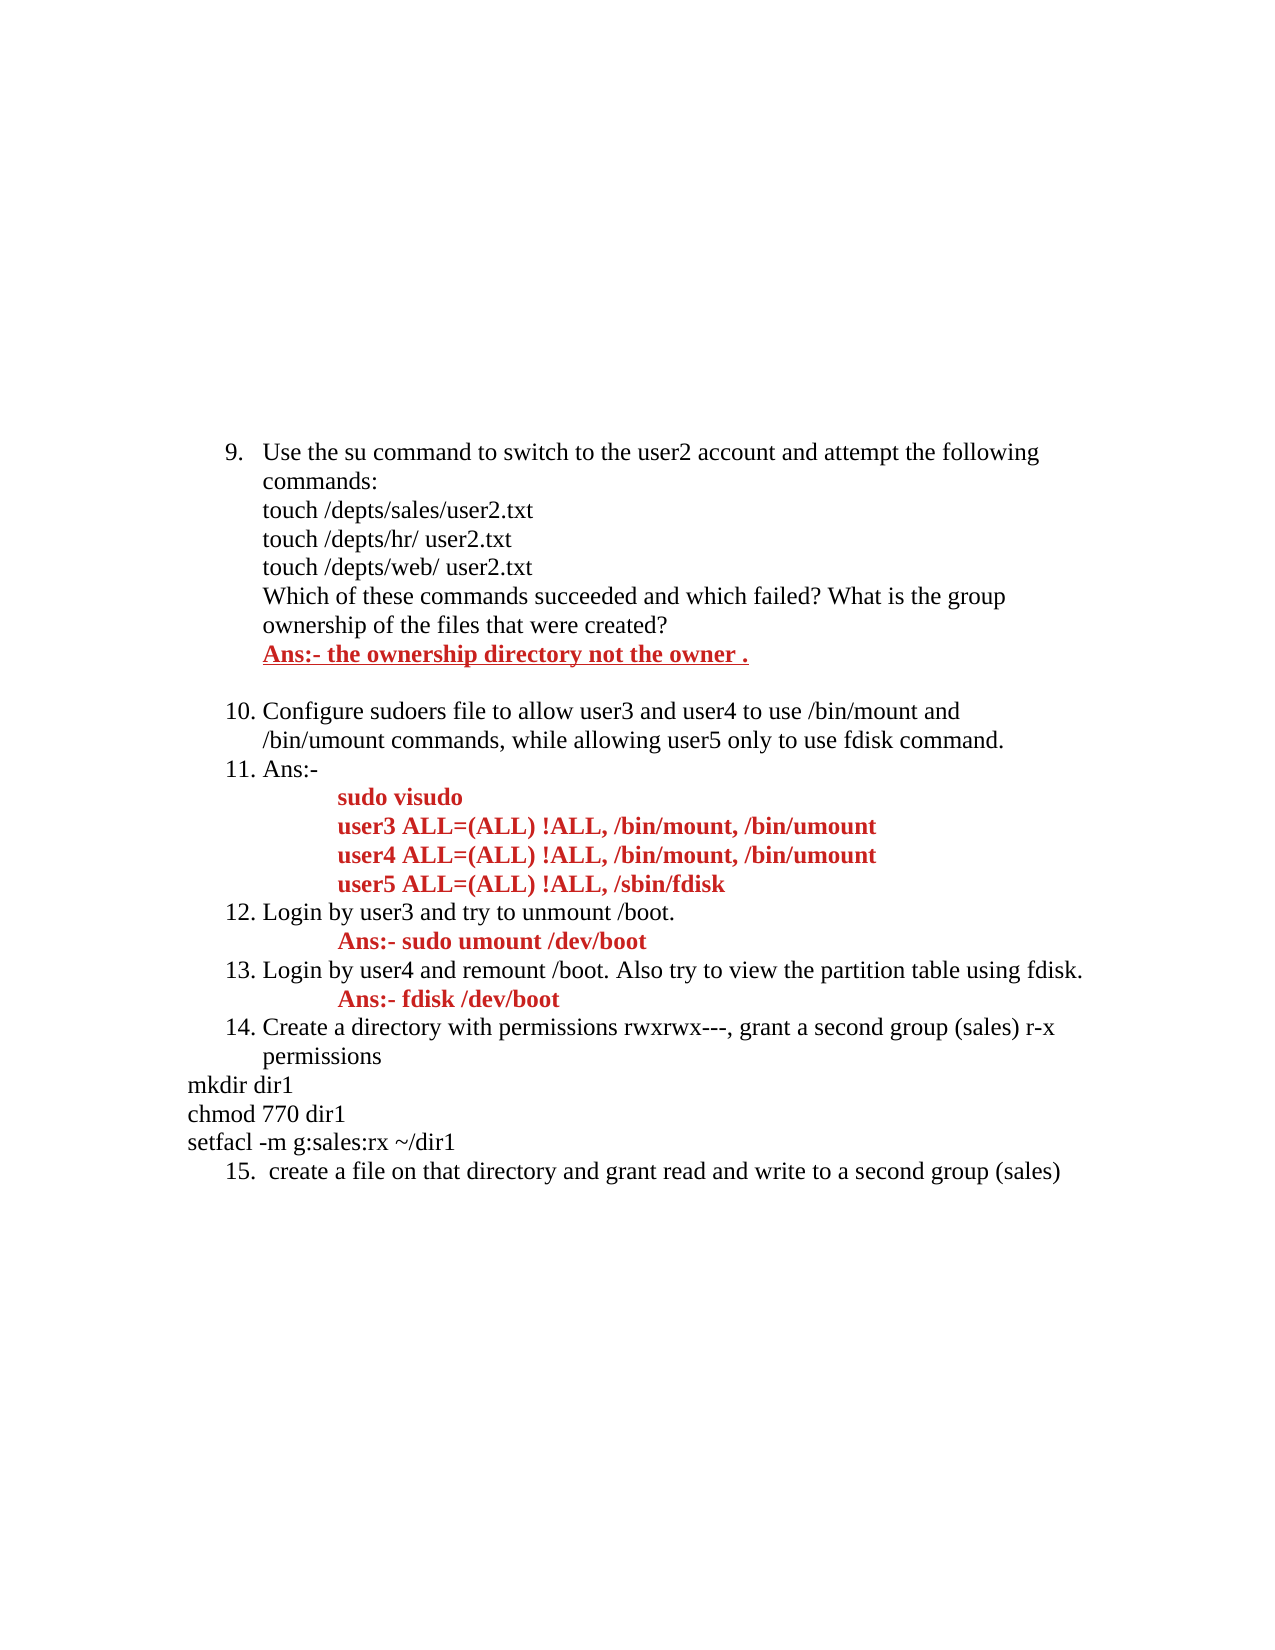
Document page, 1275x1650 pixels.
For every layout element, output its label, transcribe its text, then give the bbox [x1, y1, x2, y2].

text touch /depts/web/ user2.txt [262, 552, 1087, 581]
text user3 ALL=(ALL) !ALL, /bin/mount, /bin/umount [187, 811, 1087, 840]
text sudo visudo [187, 782, 1087, 811]
text user4 ALL=(ALL) !ALL, /bin/mount, /bin/umount [187, 840, 1087, 869]
list Configure sudoers file to allow user3 and user4 to use /bin/mount and /bin/umount commands, while allowing user5 only to use fdisk command. [225, 696, 1087, 754]
text Ans:- the ownership directory not the owner . [262, 639, 1087, 667]
text user5 ALL=(ALL) !ALL, /sbin/fdisk [187, 869, 1087, 897]
text mkdir dir1 [187, 1070, 1087, 1099]
text Ans:- sudo umount /dev/boot [187, 926, 1087, 955]
list Login by user3 and try to unmount /boot. [225, 897, 1087, 926]
list Ans:- [225, 754, 1087, 782]
list Use the su command to switch to the user2 account and attempt the following commands: [225, 437, 1087, 495]
text chmod 770 dir1 [187, 1099, 1087, 1127]
text Which of these commands succeeded and which failed? What is the group ownership of the files that were created? [262, 581, 1087, 639]
text touch /depts/sales/user2.txt touch /depts/hr/ user2.txt [262, 495, 1087, 552]
list Login by user4 and remount /boot. Also try to view the partition table using fdisk. [225, 955, 1087, 984]
list create a file on that directory and grant read and write to a second group (sales) [225, 1156, 1087, 1185]
text setfacl -m g:sales:rx ~/dir1 [187, 1127, 1087, 1156]
text Ans:- fdisk /dev/boot [187, 984, 1087, 1012]
list Create a directory with permissions rwxrwx---, grant a second group (sales) r-x permissions [225, 1012, 1087, 1070]
